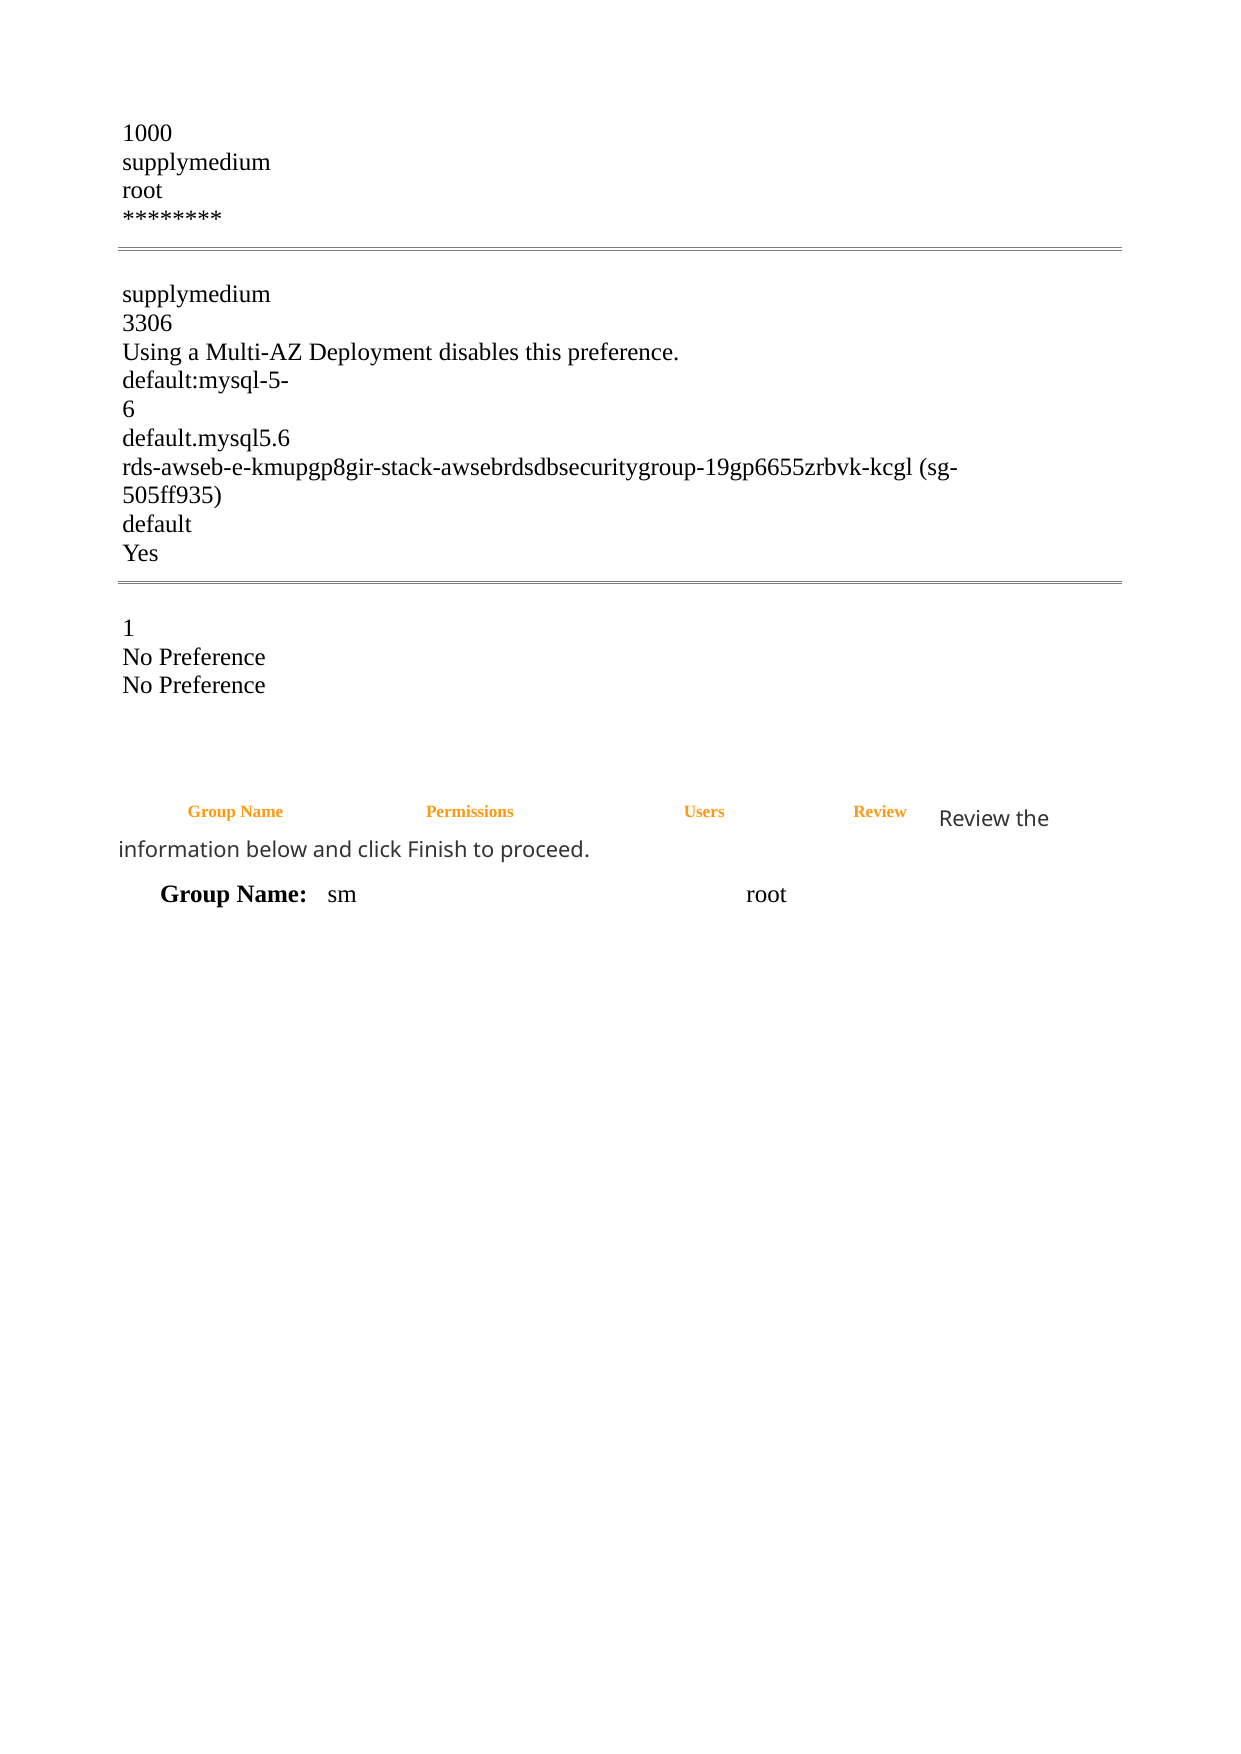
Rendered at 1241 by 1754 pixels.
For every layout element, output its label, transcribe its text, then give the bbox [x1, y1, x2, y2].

table_header supplymedium [122, 279, 272, 308]
table_header Yes [122, 538, 161, 567]
table_header [273, 670, 277, 699]
table_header default:mysql-5-6 [122, 366, 301, 423]
table_header [297, 423, 301, 452]
table_header [179, 308, 183, 337]
table_header [169, 176, 173, 204]
text Permissions [352, 801, 587, 821]
table_header [118, 279, 122, 308]
table_header [277, 147, 281, 176]
table_header [141, 613, 145, 642]
text Group Name [118, 801, 352, 821]
table_header [229, 204, 233, 233]
table_header [685, 337, 689, 366]
table_header 1 [122, 613, 137, 642]
table_header Using a Multi-AZ Deployment disables this preference. [122, 337, 681, 366]
table_header [118, 670, 122, 699]
table_header No Preference [122, 642, 268, 670]
table_header [118, 366, 122, 423]
table_header supplymedium [122, 147, 272, 176]
table_header No Preference [122, 670, 268, 699]
table_header [118, 423, 122, 452]
table_header [118, 452, 122, 509]
table_header 1000 [122, 118, 174, 147]
table_header [118, 613, 122, 642]
table_header default [122, 509, 193, 538]
text Users [587, 801, 821, 821]
table_header [118, 204, 122, 233]
text Group Name: [118, 879, 307, 908]
table_header [118, 337, 122, 366]
table_header [198, 509, 202, 538]
table_header rds-awseb-e-kmupgp8gir-stack-awsebrdsdbsecuritygroup-19gp6655zrbvk-kcgl (sg-505ff935) [122, 452, 1057, 509]
table_header [118, 118, 122, 147]
table_header [273, 642, 277, 670]
text root [746, 879, 1145, 908]
text Review [821, 801, 938, 821]
table_header default.mysql5.6 [122, 423, 292, 452]
table_header [118, 147, 122, 176]
table_header [118, 538, 122, 567]
text sm [327, 879, 726, 908]
table_header [305, 366, 309, 423]
table_header [179, 118, 183, 147]
table_header [118, 308, 122, 337]
table_header 3306 [122, 308, 174, 337]
text Review the information below and click Finish to proceed. [118, 801, 1122, 863]
table_header [1062, 452, 1066, 509]
table_header [118, 509, 122, 538]
table_header ******** [122, 204, 224, 233]
table_header [118, 642, 122, 670]
table_header [277, 279, 281, 308]
table_header [118, 176, 122, 204]
table_header root [122, 176, 164, 204]
